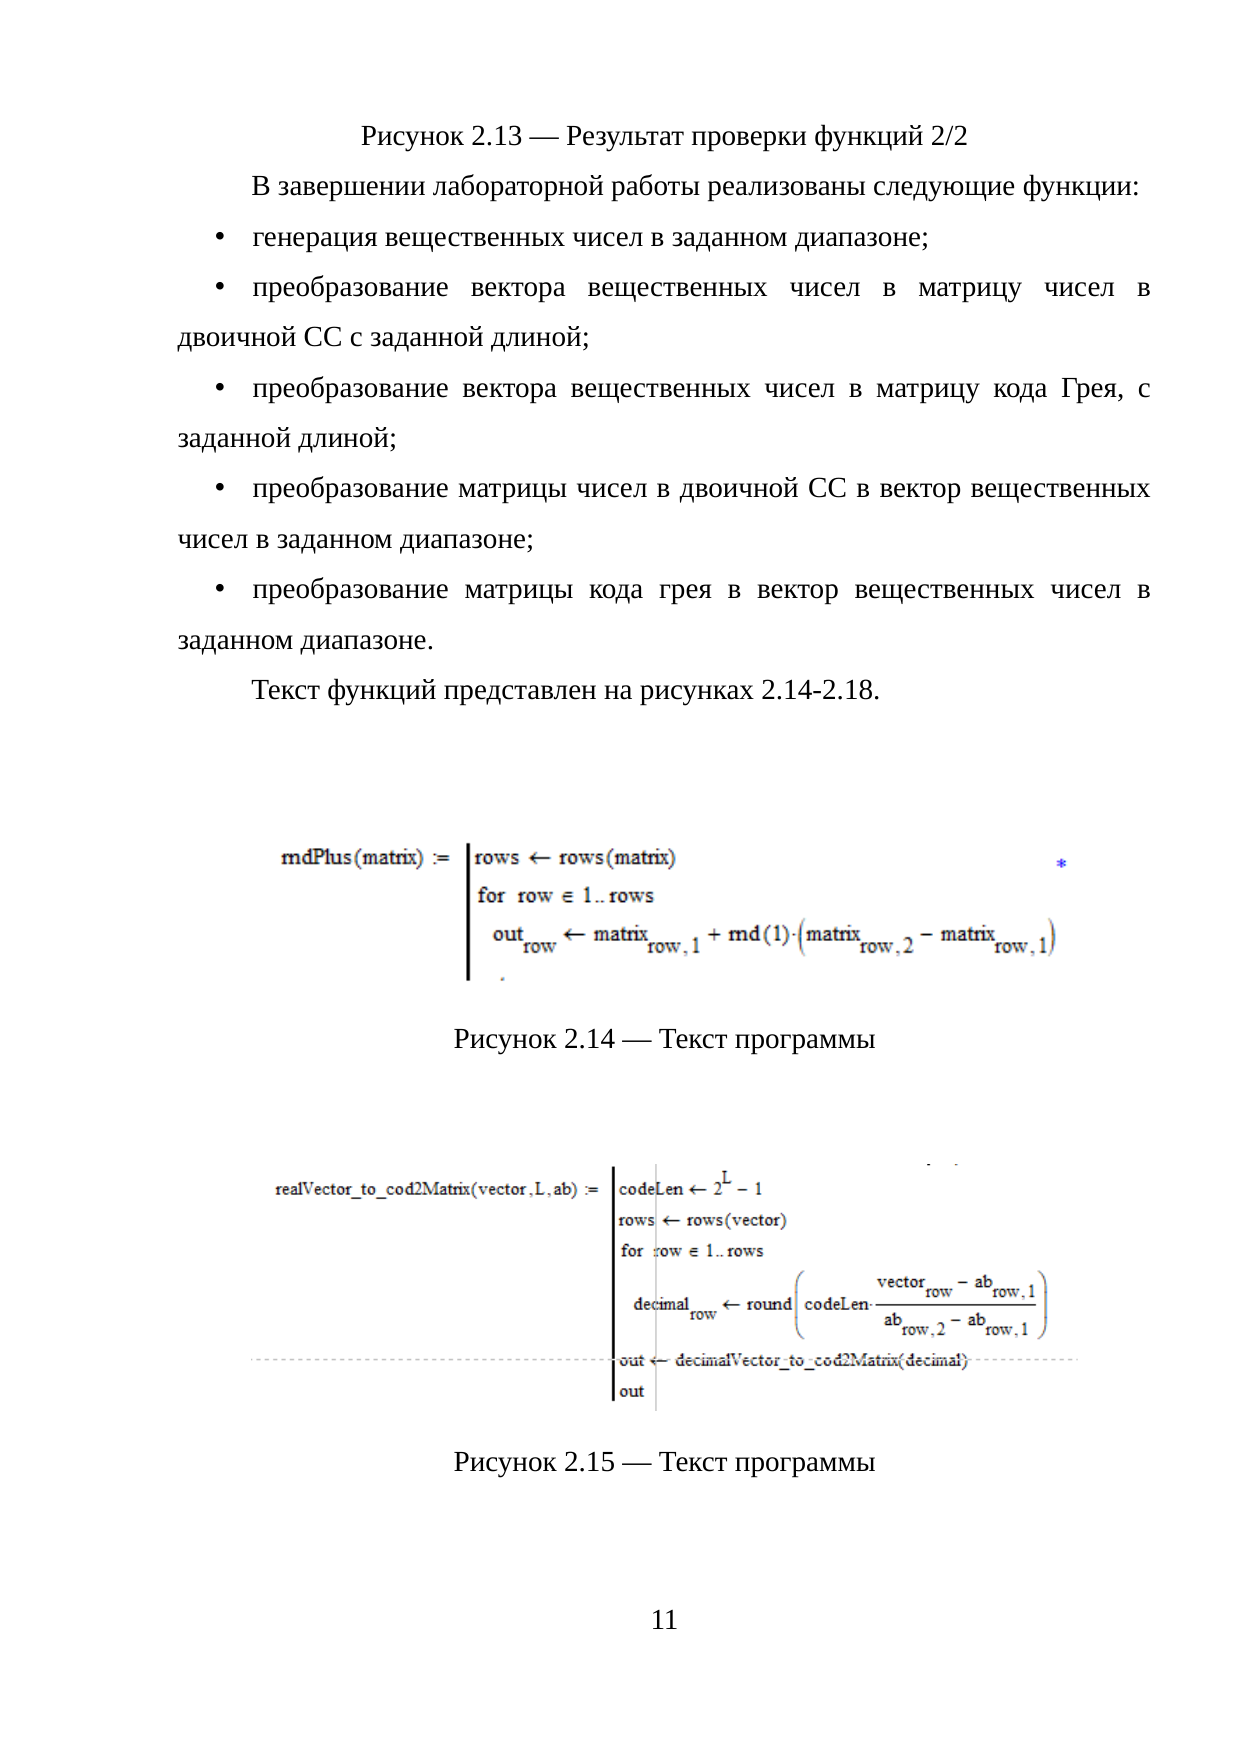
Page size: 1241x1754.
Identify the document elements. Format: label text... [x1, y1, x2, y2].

text Рисунок 2.14 — Текст программы [177, 773, 1152, 1055]
list преобразование вектора вещественных чисел в матрицу кода Грея, с заданной длиной; [177, 370, 1152, 454]
text Рисунок 2.15 — Текст программы [177, 1122, 1152, 1477]
text В завершении лабораторной работы реализованы следующие функции: [177, 168, 1152, 202]
list преобразование вектора вещественных чисел в матрицу чисел в двоичной СС с заданной длиной; [177, 269, 1152, 353]
list преобразование матрицы кода грея в вектор вещественных чисел в заданном диапазоне. [177, 571, 1152, 655]
text Текст функций представлен на рисунках 2.14-2.18. [177, 672, 1152, 706]
picture [251, 815, 1078, 988]
list преобразование матрицы чисел в двоичной СС в вектор вещественных чисел в заданном диапазоне; [177, 471, 1152, 554]
list генерация вещественных чисел в заданном диапазоне; [177, 219, 1152, 252]
text Рисунок 2.13 — Результат проверки функций 2/2 [177, 118, 1152, 152]
picture [251, 1164, 1078, 1411]
